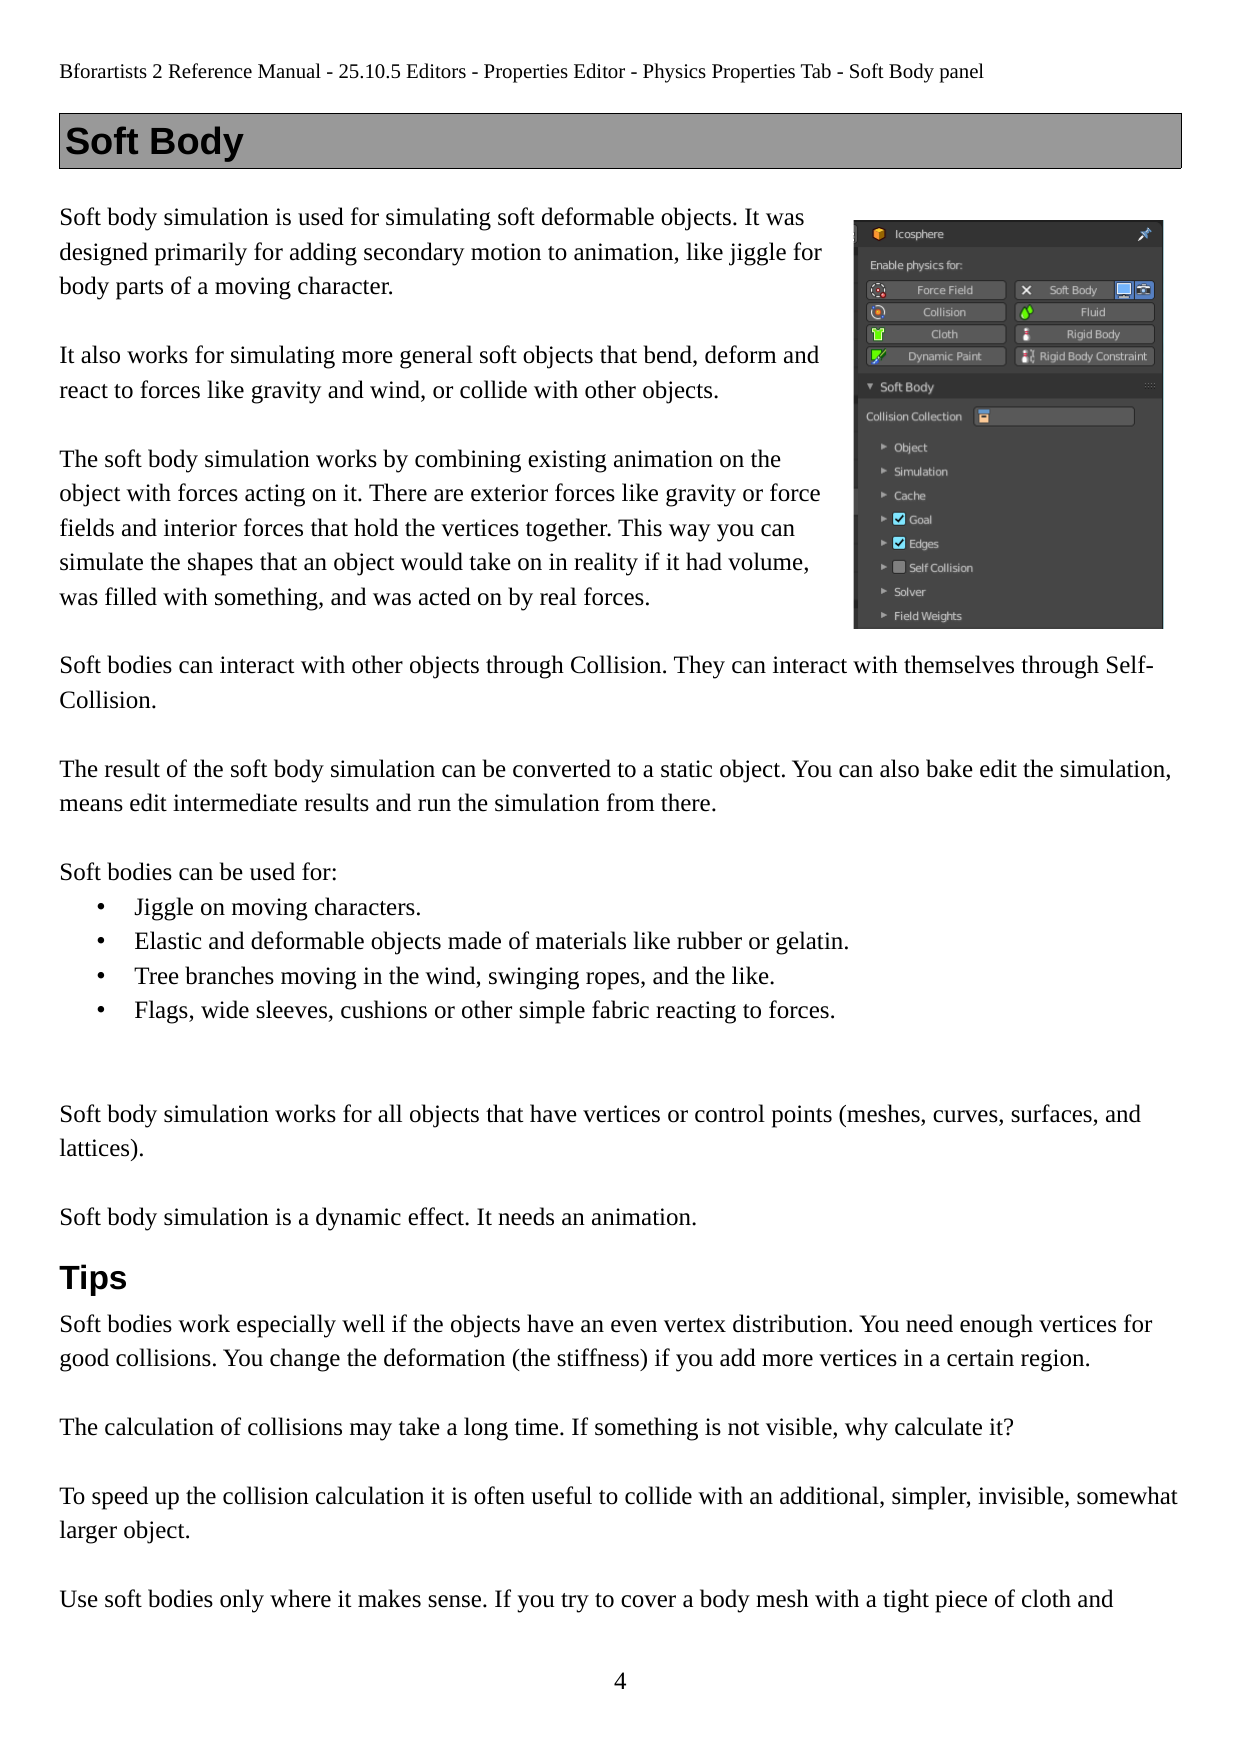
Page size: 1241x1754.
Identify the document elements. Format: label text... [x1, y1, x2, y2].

text Use soft bodies only where it makes sense. If you try to cover a body mesh with a tight piece of cloth and [59, 1584, 1181, 1613]
text Soft bodies work especially well if the objects have an even vertex distribution. You need enough vertices for good collisions. You change the deformation (the stiffness) if you add more vertices in a certain region. [59, 1309, 1181, 1372]
text Soft bodies can be used for: [59, 857, 1181, 886]
text The calculation of collisions may take a long time. If something is not visible, why calculate it? [59, 1412, 1181, 1441]
list Jiggle on moving characters. [97, 892, 1181, 921]
picture [853, 220, 1164, 629]
table_header Soft Body [60, 114, 1181, 168]
text The soft body simulation works by combining existing animation on the object with forces acting on it. There are exterior forces like gravity or force fields and interior forces that hold the vertices together. This way you can simulate the shapes that an object would take on in reality if it had volume, was filled with something, and was acted on by real forces. [59, 444, 853, 610]
list Elastic and deformable objects made of materials like rubber or gelatin. [97, 926, 1181, 955]
text Soft body simulation is a dynamic effect. It needs an animation. [59, 1202, 1181, 1231]
list Flags, wide sleeves, cushions or other simple fabric reacting to forces. [97, 995, 1181, 1024]
text To speed up the collision calculation it is often useful to collide with an additional, simpler, invisible, somewhat larger object. [59, 1481, 1181, 1544]
text It also works for simulating more general soft objects that bend, deform and react to forces like gravity and wind, or collide with other objects. [59, 340, 853, 403]
text Soft bodies can interact with other objects through Collision. They can interact with themselves through Self-Collision. [59, 651, 1181, 714]
list Tree branches moving in the wind, swinging ropes, and the like. [97, 961, 1181, 990]
subtitle Tips [59, 1258, 1181, 1296]
text Soft body simulation is used for simulating soft deformable objects. It was designed primarily for adding secondary motion to animation, like jiggle for body parts of a moving character. [59, 202, 1181, 300]
text The result of the soft body simulation can be converted to a static object. You can also bake edit the simulation, means edit intermediate results and run the simulation from there. [59, 754, 1181, 817]
text Soft body simulation works for all objects that have vertices or control points (meshes, curves, surfaces, and lattices). [59, 1099, 1181, 1162]
